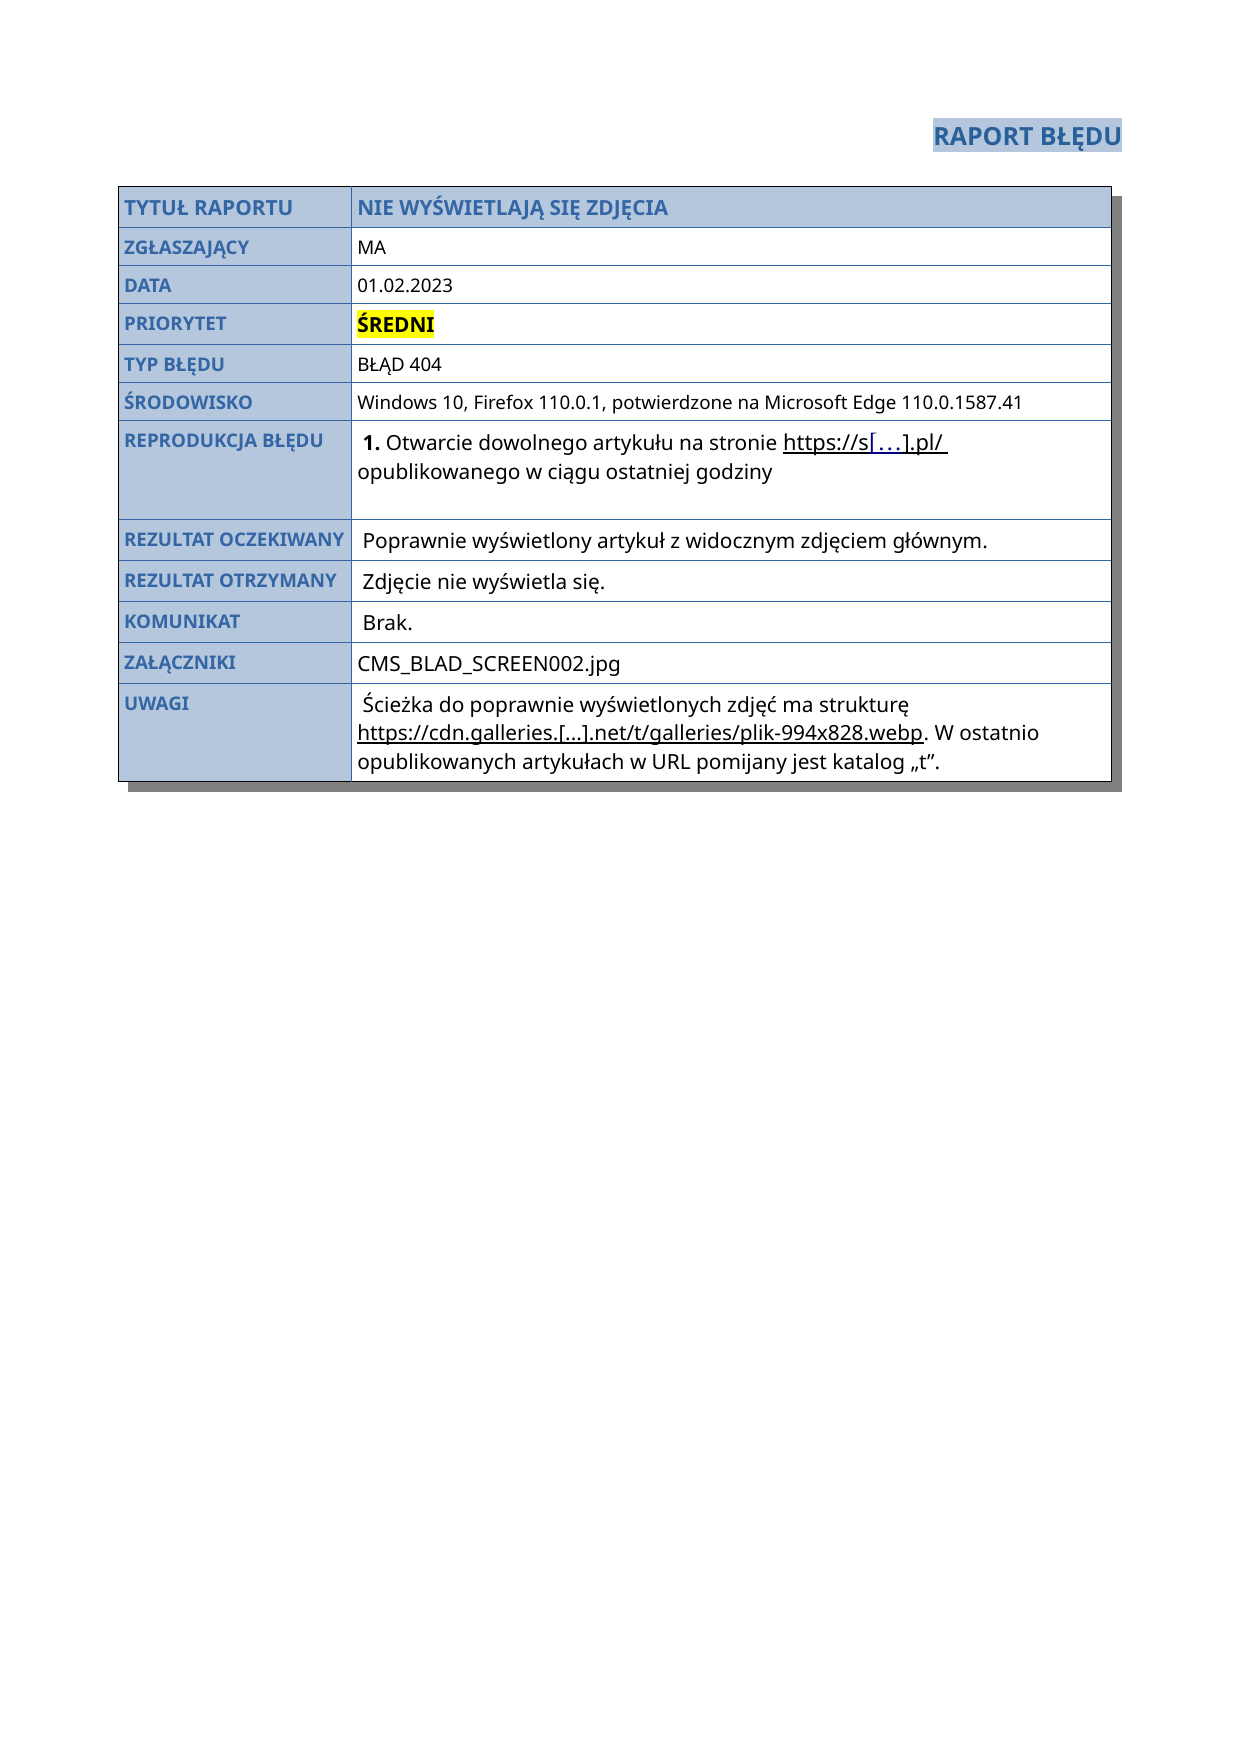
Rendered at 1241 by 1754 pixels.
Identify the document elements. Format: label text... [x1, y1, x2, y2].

table_cell REZULTAT OCZEKIWANY [119, 520, 351, 560]
table_cell UWAGI [119, 684, 351, 781]
table_cell BŁĄD 404 [352, 345, 1111, 382]
table_cell KOMUNIKAT [119, 602, 351, 642]
table_cell Ścieżka do poprawnie wyświetlonych zdjęć ma strukturę https://cdn.galleries.[...].net/t/galleries/plik-994x828.webp. W ostatnio opublikowanych artykułach w URL pomijany jest katalog „t”. [352, 684, 1111, 781]
table_cell ŚREDNI [352, 304, 1111, 344]
table_cell ŚRODOWISKO [119, 383, 351, 420]
table_cell 01.02.2023 [352, 266, 1111, 303]
table_cell 1. Otwarcie dowolnego artykułu na stronie https://s[…].pl/ opublikowanego w ciągu ostatniej godziny [352, 421, 1111, 519]
table_cell REZULTAT OTRZYMANY [119, 561, 351, 601]
table_cell Brak. [352, 602, 1111, 642]
text RAPORT BŁĘDU [118, 118, 1122, 152]
table_cell Poprawnie wyświetlony artykuł z widocznym zdjęciem głównym. [352, 520, 1111, 560]
table_cell REPRODUKCJA BŁĘDU [119, 421, 351, 519]
table_cell Windows 10, Firefox 110.0.1, potwierdzone na Microsoft Edge 110.0.1587.41 [352, 383, 1111, 420]
table_cell TYP BŁĘDU [119, 345, 351, 382]
table_cell Zdjęcie nie wyświetla się. [352, 561, 1111, 601]
table_cell CMS_BLAD_SCREEN002.jpg [352, 643, 1111, 683]
table_cell DATA [119, 266, 351, 303]
table_header TYTUŁ RAPORTU [119, 187, 351, 227]
table_cell PRIORYTET [119, 304, 351, 344]
table_header NIE WYŚWIETLAJĄ SIĘ ZDJĘCIA [352, 187, 1111, 227]
table_cell ZGŁASZAJĄCY [119, 228, 351, 265]
table_cell MA [352, 228, 1111, 265]
table_cell ZAŁĄCZNIKI [119, 643, 351, 683]
